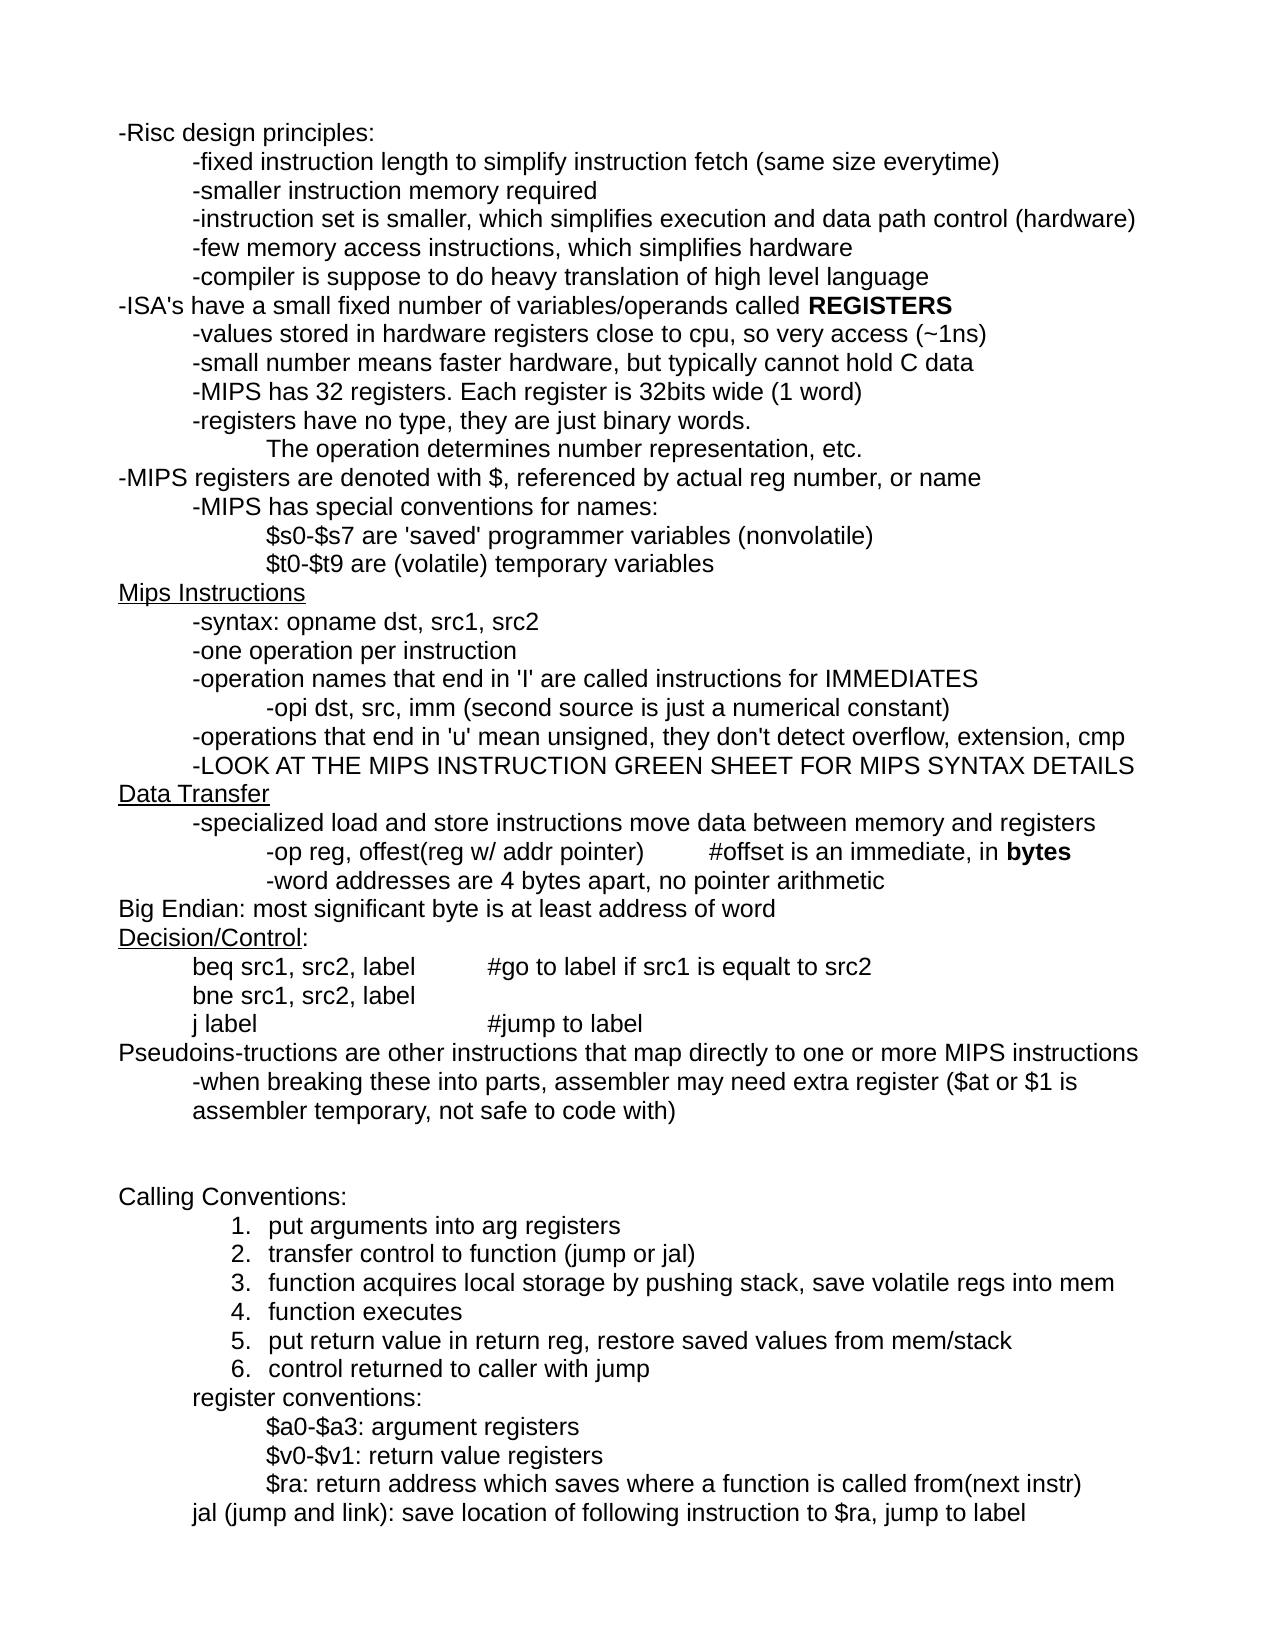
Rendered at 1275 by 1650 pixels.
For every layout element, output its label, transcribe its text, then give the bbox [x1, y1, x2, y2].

text $a0-$a3: argument registers [118, 1412, 1157, 1441]
text Decision/Control: [118, 923, 1157, 952]
text -registers have no type, they are just binary words. [118, 406, 1157, 434]
list function executes [231, 1297, 1157, 1326]
text -instruction set is smaller, which simplifies execution and data path control (hardware) [118, 204, 1157, 233]
text -LOOK AT THE MIPS INSTRUCTION GREEN SHEET FOR MIPS SYNTAX DETAILS [118, 751, 1157, 779]
text -word addresses are 4 bytes apart, no pointer arithmetic [118, 866, 1157, 894]
text $v0-$v1: return value registers [118, 1441, 1157, 1469]
text -syntax: opname dst, src1, src2 [118, 607, 1157, 636]
text -one operation per instruction -operation names that end in 'I' are called instructions for IMMEDIATES [118, 636, 1157, 693]
text -values stored in hardware registers close to cpu, so very access (~1ns) [118, 319, 1157, 348]
text register conventions: [118, 1383, 1157, 1412]
text beq src1, src2, label #go to label if src1 is equalt to src2 [118, 952, 1157, 981]
text -compiler is suppose to do heavy translation of high level language [118, 262, 1157, 291]
text -fixed instruction length to simplify instruction fetch (same size everytime) [118, 147, 1157, 176]
text $s0-$s7 are 'saved' programmer variables (nonvolatile) [118, 521, 1157, 549]
text Big Endian: most significant byte is at least address of word [118, 894, 1157, 923]
text Data Transfer [118, 779, 1157, 808]
text -small number means faster hardware, but typically cannot hold C data [118, 348, 1157, 377]
text jal (jump and link): save location of following instruction to $ra, jump to label [118, 1498, 1157, 1527]
text -specialized load and store instructions move data between memory and registers [118, 808, 1157, 837]
text Pseudoins­-tructions are other instructions that map directly to one or more MIPS instructions [118, 1038, 1157, 1067]
text -operations that end in 'u' mean unsigned, they don't detect overflow, extension, cmp [118, 722, 1157, 751]
text -few memory access instructions, which simplifies hardware [118, 233, 1157, 262]
text bne src1, src2, label [118, 981, 1157, 1009]
text -MIPS registers are denoted with $, referenced by actual reg number, or name [118, 463, 1157, 492]
list put arguments into arg registers [231, 1211, 1157, 1239]
text Mips Instructions [118, 578, 1157, 607]
list control returned to caller with jump [231, 1354, 1157, 1383]
text -MIPS has 32 registers. Each register is 32bits wide (1 word) [118, 377, 1157, 406]
text -smaller instruction memory required [118, 176, 1157, 204]
list transfer control to function (jump or jal) [231, 1239, 1157, 1268]
text -opi dst, src, imm (second source is just a numerical constant) [118, 693, 1157, 722]
text j label #jump to label [118, 1009, 1157, 1038]
text $ra: return address which saves where a function is called from(next instr) [118, 1469, 1157, 1498]
list function acquires local storage by pushing stack, save volatile regs into mem [231, 1268, 1157, 1297]
list put return value in return reg, restore saved values from mem/stack [231, 1326, 1157, 1354]
text The operation determines number representation, etc. [118, 434, 1157, 463]
text -MIPS has special conventions for names: [118, 492, 1157, 521]
text -when breaking these into parts, assembler may need extra register ($at or $1 is assembler temporary, not safe to code with) [118, 1067, 1157, 1124]
text Calling Conventions: [118, 1182, 1157, 1211]
text $t0-$t9 are (volatile) temporary variables [118, 549, 1157, 578]
text -ISA's have a small fixed number of variables/operands called REGISTERS [118, 291, 1157, 319]
text -Risc design principles: [118, 118, 1157, 147]
text -op reg, offest(reg w/ addr pointer) #offset is an immediate, in bytes [118, 837, 1157, 866]
